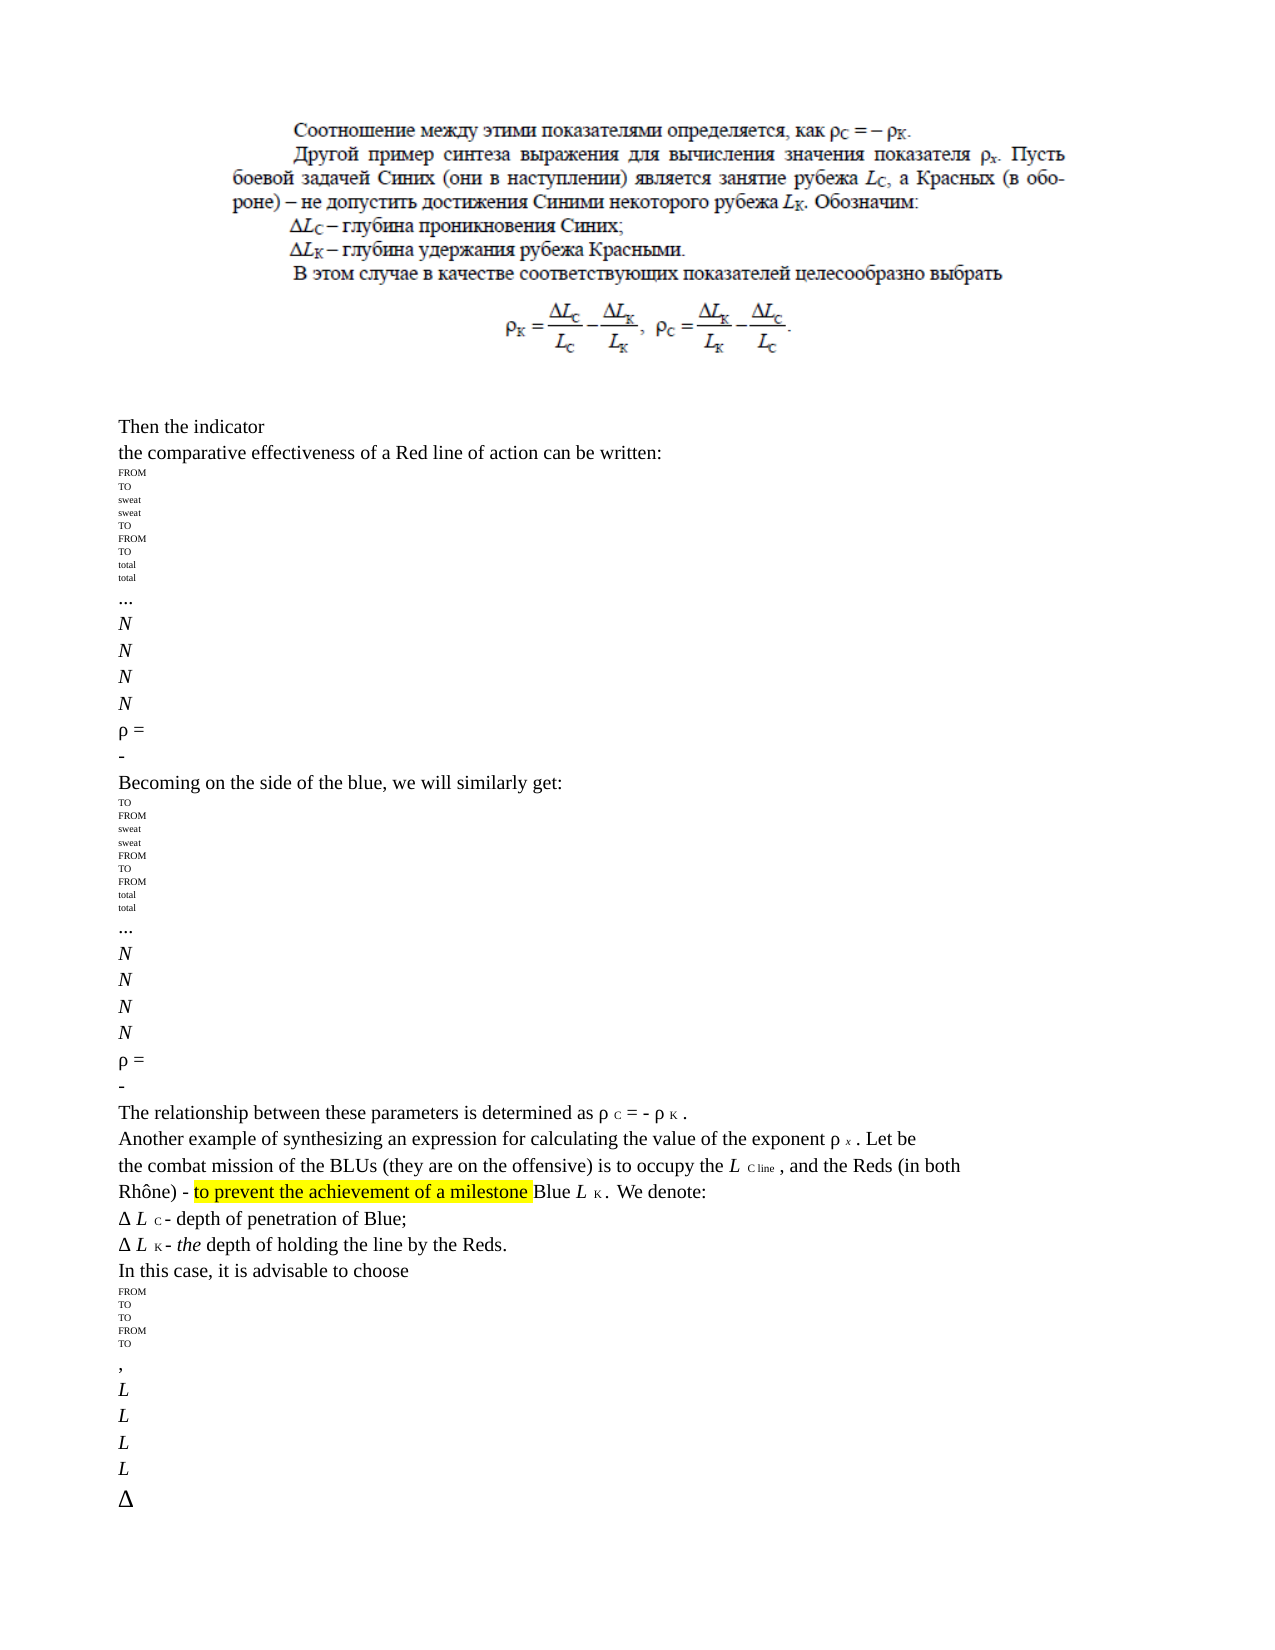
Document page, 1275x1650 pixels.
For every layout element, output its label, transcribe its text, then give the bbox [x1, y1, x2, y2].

text sweat [118, 837, 1157, 848]
text , [118, 1351, 1157, 1374]
text Another example of synthesizing an expression for calculating the value of the exponent ρ x . Let be [118, 1127, 1157, 1150]
text L [118, 1457, 1157, 1480]
text L [118, 1378, 1157, 1401]
text total [118, 572, 1157, 584]
text In this case, it is advisable to choose [118, 1259, 1157, 1282]
text TO [118, 520, 1157, 531]
text Δ L K - the depth of holding the line by the Reds. [118, 1233, 1157, 1256]
text sweat [118, 823, 1157, 835]
text L [118, 1431, 1157, 1454]
text FROM [118, 467, 1157, 479]
text N [118, 638, 1157, 661]
text ρ = [118, 1048, 1157, 1071]
text N [118, 995, 1157, 1018]
text FROM [118, 533, 1157, 544]
text N [118, 665, 1157, 688]
text L [118, 1404, 1157, 1427]
text the combat mission of the BLUs (they are on the offensive) is to occupy the L C line , and the Reds (in both [118, 1153, 1157, 1176]
text Becoming on the side of the blue, we will similarly get: [118, 771, 1157, 794]
text FROM [118, 1286, 1157, 1297]
text sweat [118, 507, 1157, 518]
text N [118, 942, 1157, 965]
picture [181, 118, 1094, 359]
text N [118, 612, 1157, 635]
text ρ = [118, 718, 1157, 741]
text FROM [118, 850, 1157, 861]
text total [118, 902, 1157, 914]
text FROM [118, 1325, 1157, 1337]
text sweat [118, 494, 1157, 505]
text TO [118, 1299, 1157, 1310]
text N [118, 1021, 1157, 1044]
text total [118, 559, 1157, 571]
text FROM [118, 876, 1157, 887]
text TO [118, 481, 1157, 492]
text the comparative effectiveness of a Red line of action can be written: [118, 441, 1157, 464]
text Δ L С - depth of penetration of Blue; [118, 1206, 1157, 1229]
text TO [118, 546, 1157, 558]
text N [118, 691, 1157, 714]
text Rhône) - to prevent the achievement of a milestone Blue L K . We denote: [118, 1180, 1157, 1203]
text TO [118, 797, 1157, 809]
text TO [118, 863, 1157, 874]
text FROM [118, 810, 1157, 822]
text The relationship between these parameters is determined as ρ C = - ρ K . [118, 1101, 1157, 1123]
text TO [118, 1312, 1157, 1323]
text TO [118, 1338, 1157, 1350]
text ... [118, 586, 1157, 608]
text - [118, 1074, 1157, 1097]
text total [118, 889, 1157, 901]
text ∆ [118, 1484, 1157, 1512]
text ... [118, 915, 1157, 938]
text Then the indicator [118, 414, 1157, 437]
text - [118, 744, 1157, 767]
text N [118, 968, 1157, 991]
